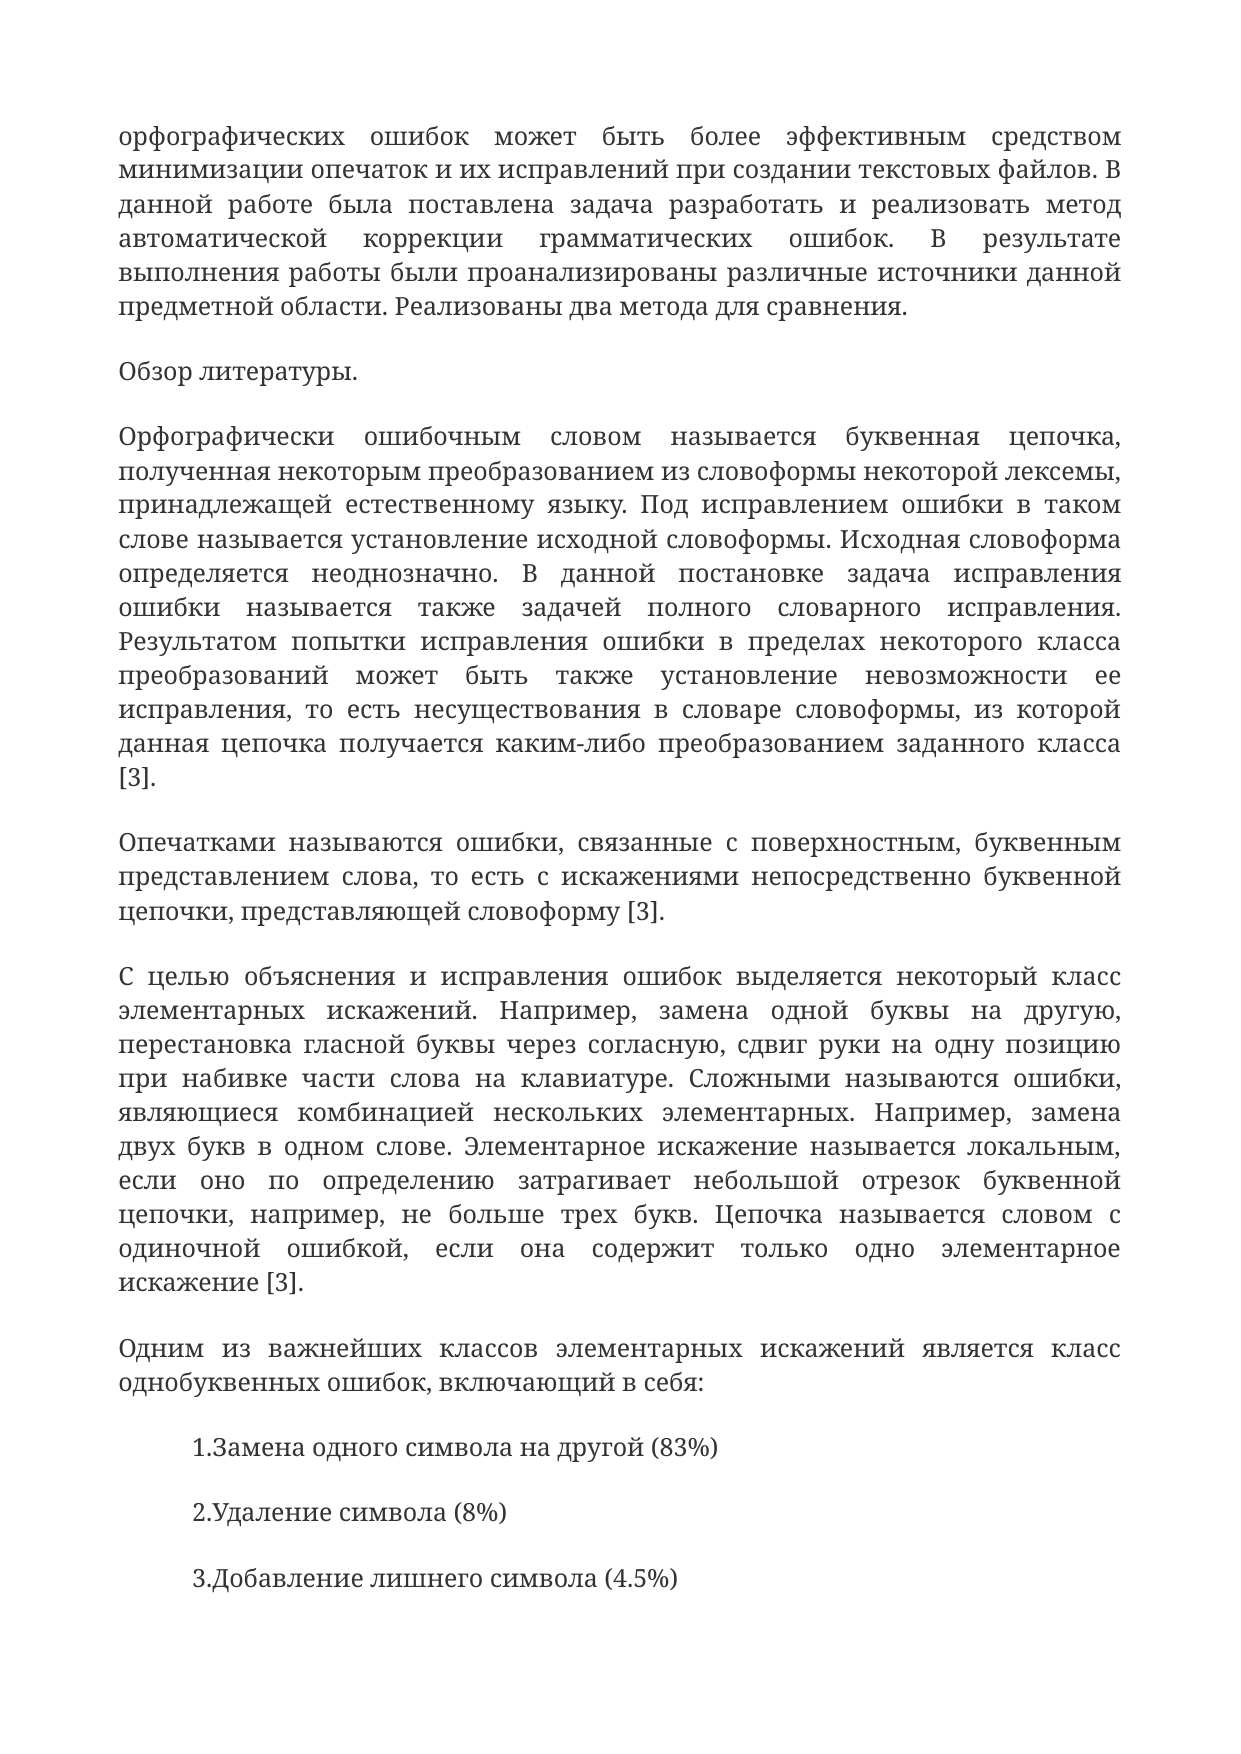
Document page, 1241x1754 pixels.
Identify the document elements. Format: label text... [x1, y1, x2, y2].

text Одним из важнейших классов элементарных искажений является класс однобуквенных ошибок, включающий в себя: [118, 1330, 1122, 1398]
text Орфографически ошибочным словом называется буквенная цепочка, полученная некоторым преобразованием из словоформы некоторой лексемы, принадлежащей естественному языку. Под исправлением ошибки в таком слове называется установление исходной словоформы. Исходная словоформа определяется неоднозначно. В данной постановке задача исправления ошибки называется также задачей полного словарного исправления. Результатом попытки исправления ошибки в пределах некоторого класса преобразований может быть также установление невозможности ее исправления, то есть несуществования в словаре словоформы, из которой данная цепочка получается каким-либо преобразованием заданного класса [3]. [118, 419, 1122, 794]
text Обзор литературы. [118, 354, 1122, 388]
list Добавление лишнего символа (4.5%) [118, 1560, 1122, 1594]
list Замена одного символа на другой (83%) [118, 1430, 1122, 1464]
text С целью объяснения и исправления ошибок выделяется некоторый класс элементарных искажений. Например, замена одной буквы на другую, перестановка гласной буквы через согласную, сдвиг руки на одну позицию при набивке части слова на клавиатуре. Сложными называются ошибки, являющиеся комбинацией нескольких элементарных. Например, замена двух букв в одном слове. Элементарное искажение называется локальным, если оно по определению затрагивает небольшой отрезок буквенной цепочки, например, не больше трех букв. Цепочка называется словом с одиночной ошибкой, если она содержит только одно элементарное искажение [3]. [118, 958, 1122, 1299]
text орфографических ошибок может быть более эффективным средством минимизации опечаток и их исправлений при создании текстовых файлов. В данной работе была поставлена задача разработать и реализовать метод автоматической коррекции грамматических ошибок. В результате выполнения работы были проанализированы различные источники данной предметной области. Реализованы два метода для сравнения. [118, 118, 1122, 322]
list Удаление символа (8%) [118, 1495, 1122, 1529]
text Опечатками называются ошибки, связанные с поверхностным, буквенным представлением слова, то есть с искажениями непосредственно буквенной цепочки, представляющей словоформу [3]. [118, 825, 1122, 927]
